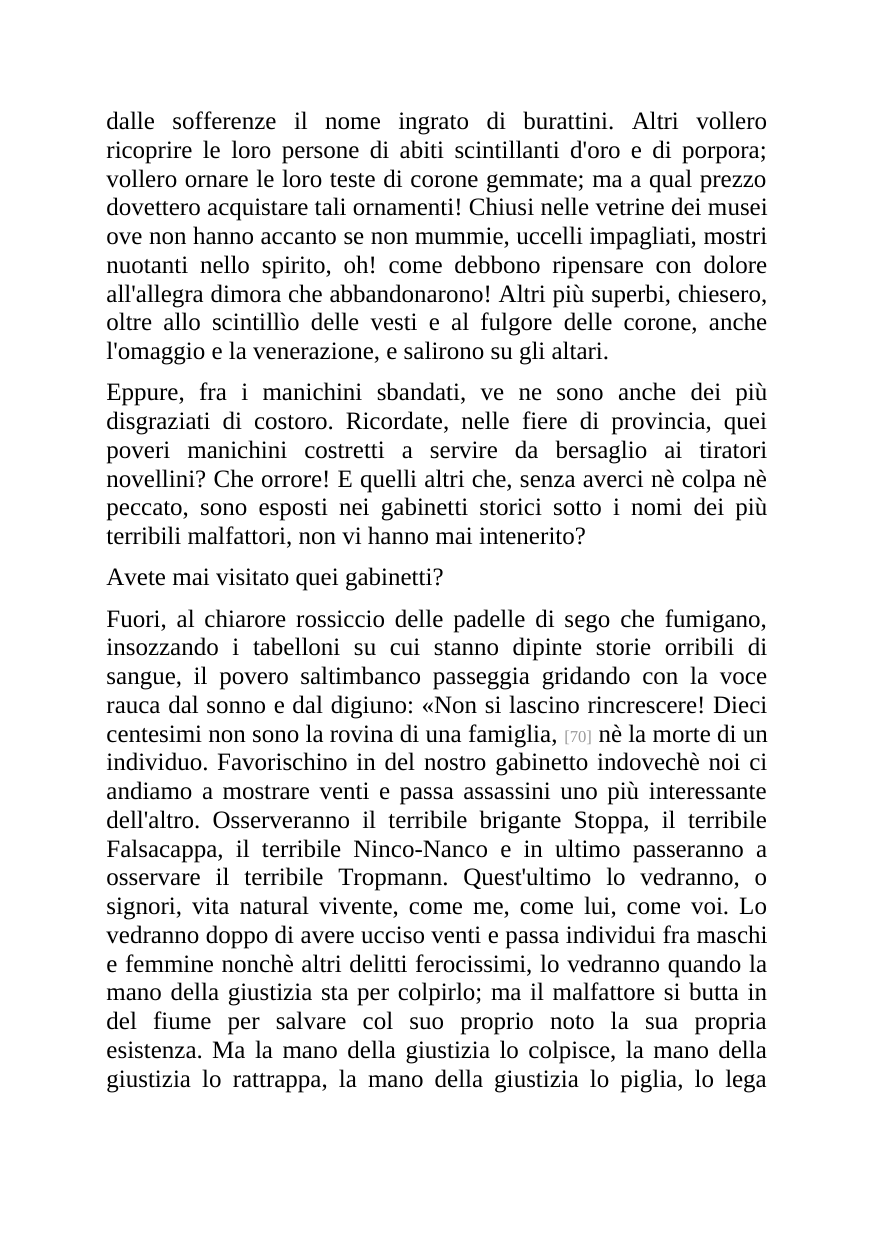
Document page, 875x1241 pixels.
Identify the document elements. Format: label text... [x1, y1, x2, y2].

text dalle sofferenze il nome ingrato di burattini. Altri vollero ricoprire le loro persone di abiti scintillanti d'oro e di porpora; vollero ornare le loro teste di corone gemmate; ma a qual prezzo dovettero acquistare tali ornamenti! Chiusi nelle vetrine dei musei ove non hanno accanto se non mummie, uccelli impagliati, mostri nuotanti nello spirito, oh! come debbono ripensare con dolore all'allegra dimora che abbandonarono! Altri più superbi, chiesero, oltre allo scintillìo delle vesti e al fulgore delle corone, anche l'omaggio e la venerazione, e salirono su gli altari. [106, 106, 768, 365]
text Avete mai visitato quei gabinetti? [106, 562, 768, 591]
text Fuori, al chiarore rossiccio delle padelle di sego che fumigano, insozzando i tabelloni su cui stanno dipinte storie orribili di sangue, il povero saltimbanco passeggia gridando con la voce rauca dal sonno e dal digiuno: «Non si lascino rincrescere! Dieci centesimi non sono la rovina di una famiglia, [70] nè la morte di un individuo. Favorischino in del nostro gabinetto indovechè noi ci andiamo a mostrare venti e passa assassini uno più interessante dell'altro. Osserveranno il terribile brigante Stoppa, il terribile Falsacappa, il terribile Ninco-Nanco e in ultimo passeranno a osservare il terribile Tropmann. Quest'ultimo lo vedranno, o signori, vita natural vivente, come me, come lui, come voi. Lo vedranno doppo di avere ucciso venti e passa individui fra maschi e femmine nonchè altri delitti ferocissimi, lo vedranno quando la mano della giustizia sta per colpirlo; ma il malfattore si butta in del fiume per salvare col suo proprio noto la sua propria esistenza. Ma la mano della giustizia lo colpisce, la mano della giustizia lo rattrappa, la mano della giustizia lo piglia, lo lega [106, 604, 768, 1092]
text Eppure, fra i manichini sbandati, ve ne sono anche dei più disgraziati di costoro. Ricordate, nelle fiere di provincia, quei poveri manichini costretti a servire da bersaglio ai tiratori novellini? Che orrore! E quelli altri che, senza averci nè colpa nè peccato, sono esposti nei gabinetti storici sotto i nomi dei più terribili malfattori, non vi hanno mai intenerito? [106, 377, 768, 550]
